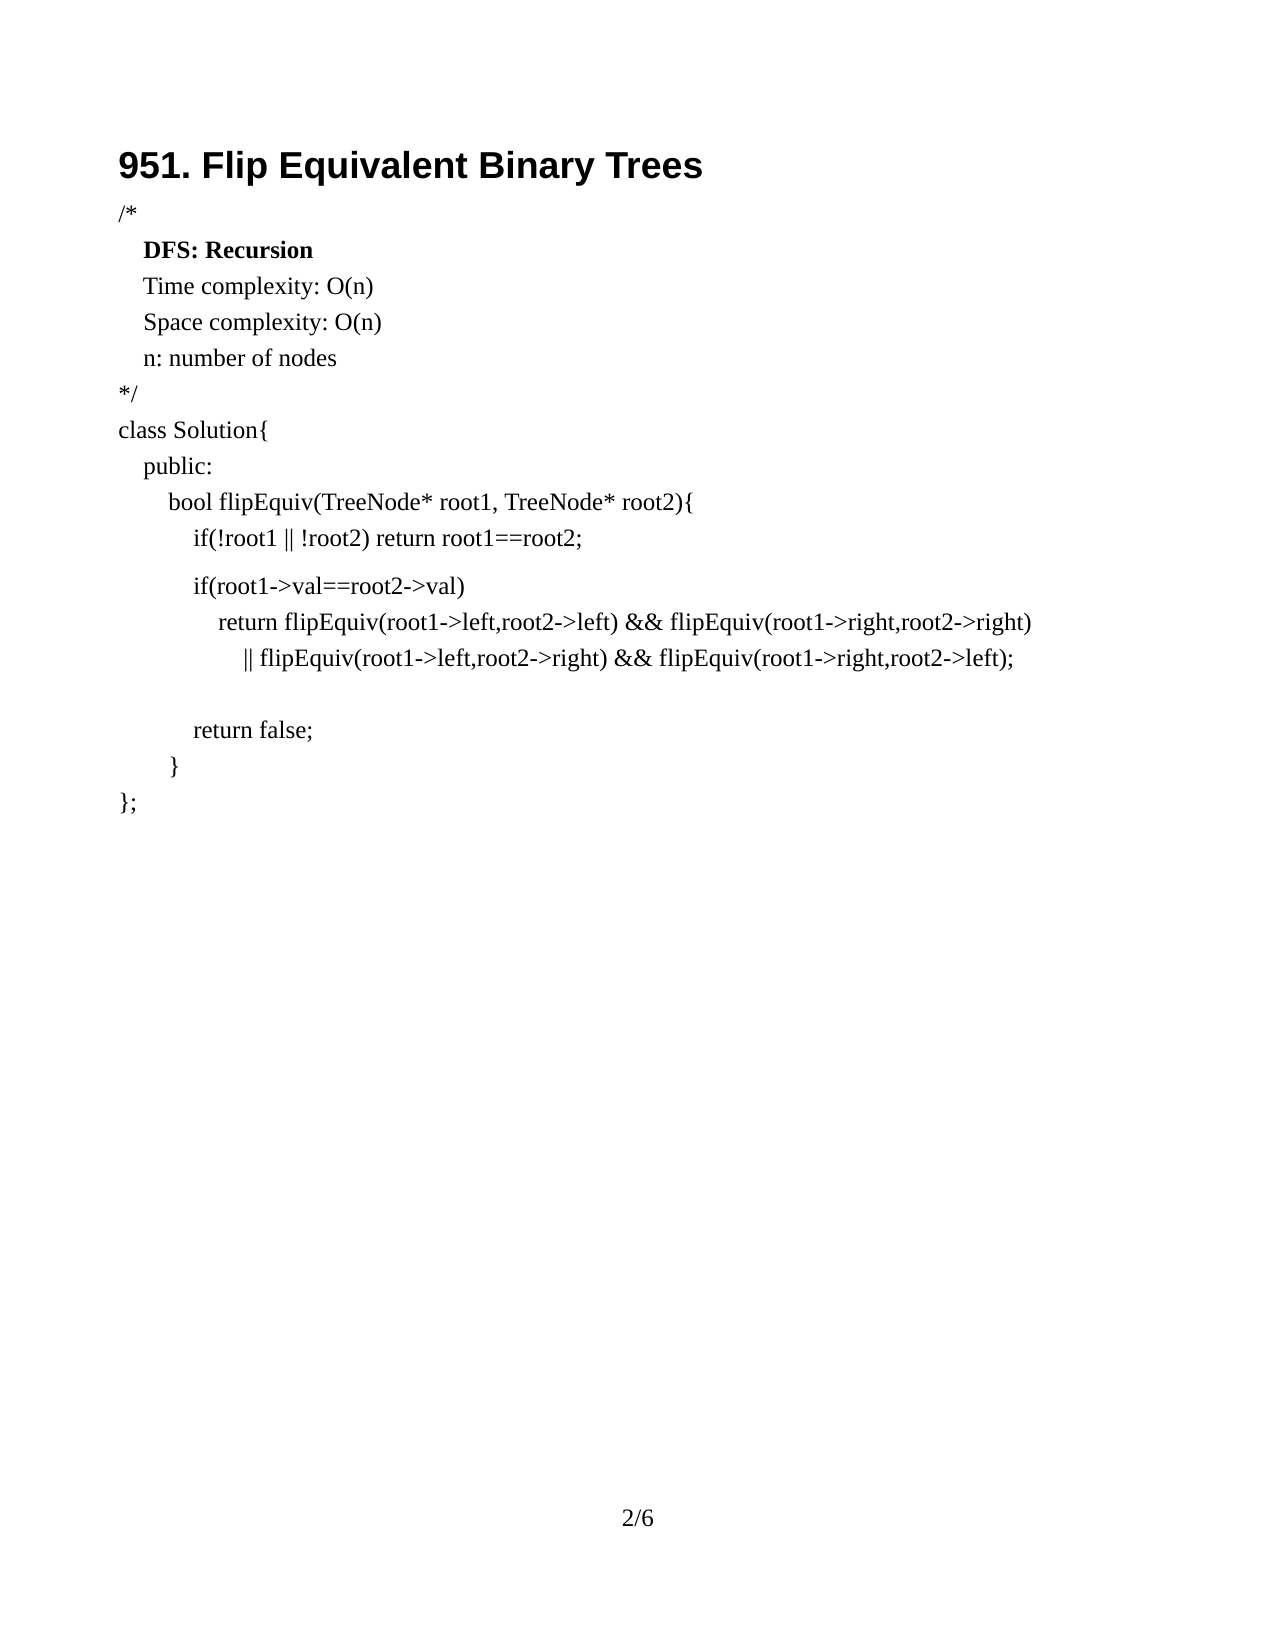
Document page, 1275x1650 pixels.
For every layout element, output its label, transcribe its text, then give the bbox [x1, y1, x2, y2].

subtitle 951. Flip Equivalent Binary Trees [118, 143, 1157, 186]
text n: number of nodes [118, 343, 1157, 372]
text public: [118, 451, 1157, 480]
text || flipEquiv(root1->left,root2->right) && flipEquiv(root1->right,root2->left); [118, 643, 1157, 672]
text class Solution{ [118, 415, 1157, 444]
text if(!root1 || !root2) return root1==root2; [118, 523, 1157, 552]
text return false; [118, 715, 1157, 744]
text } [118, 751, 1157, 780]
text bool flipEquiv(TreeNode* root1, TreeNode* root2){ [118, 487, 1157, 516]
text Space complexity: O(n) [118, 307, 1157, 336]
text }; [118, 787, 1157, 816]
text Time complexity: O(n) [118, 271, 1157, 299]
text */ [118, 379, 1157, 408]
text /* [118, 199, 1157, 227]
text if(root1->val==root2->val) [118, 571, 1157, 600]
text return flipEquiv(root1->left,root2->left) && flipEquiv(root1->right,root2->right) [118, 607, 1157, 636]
text DFS: Recursion [118, 235, 1157, 263]
